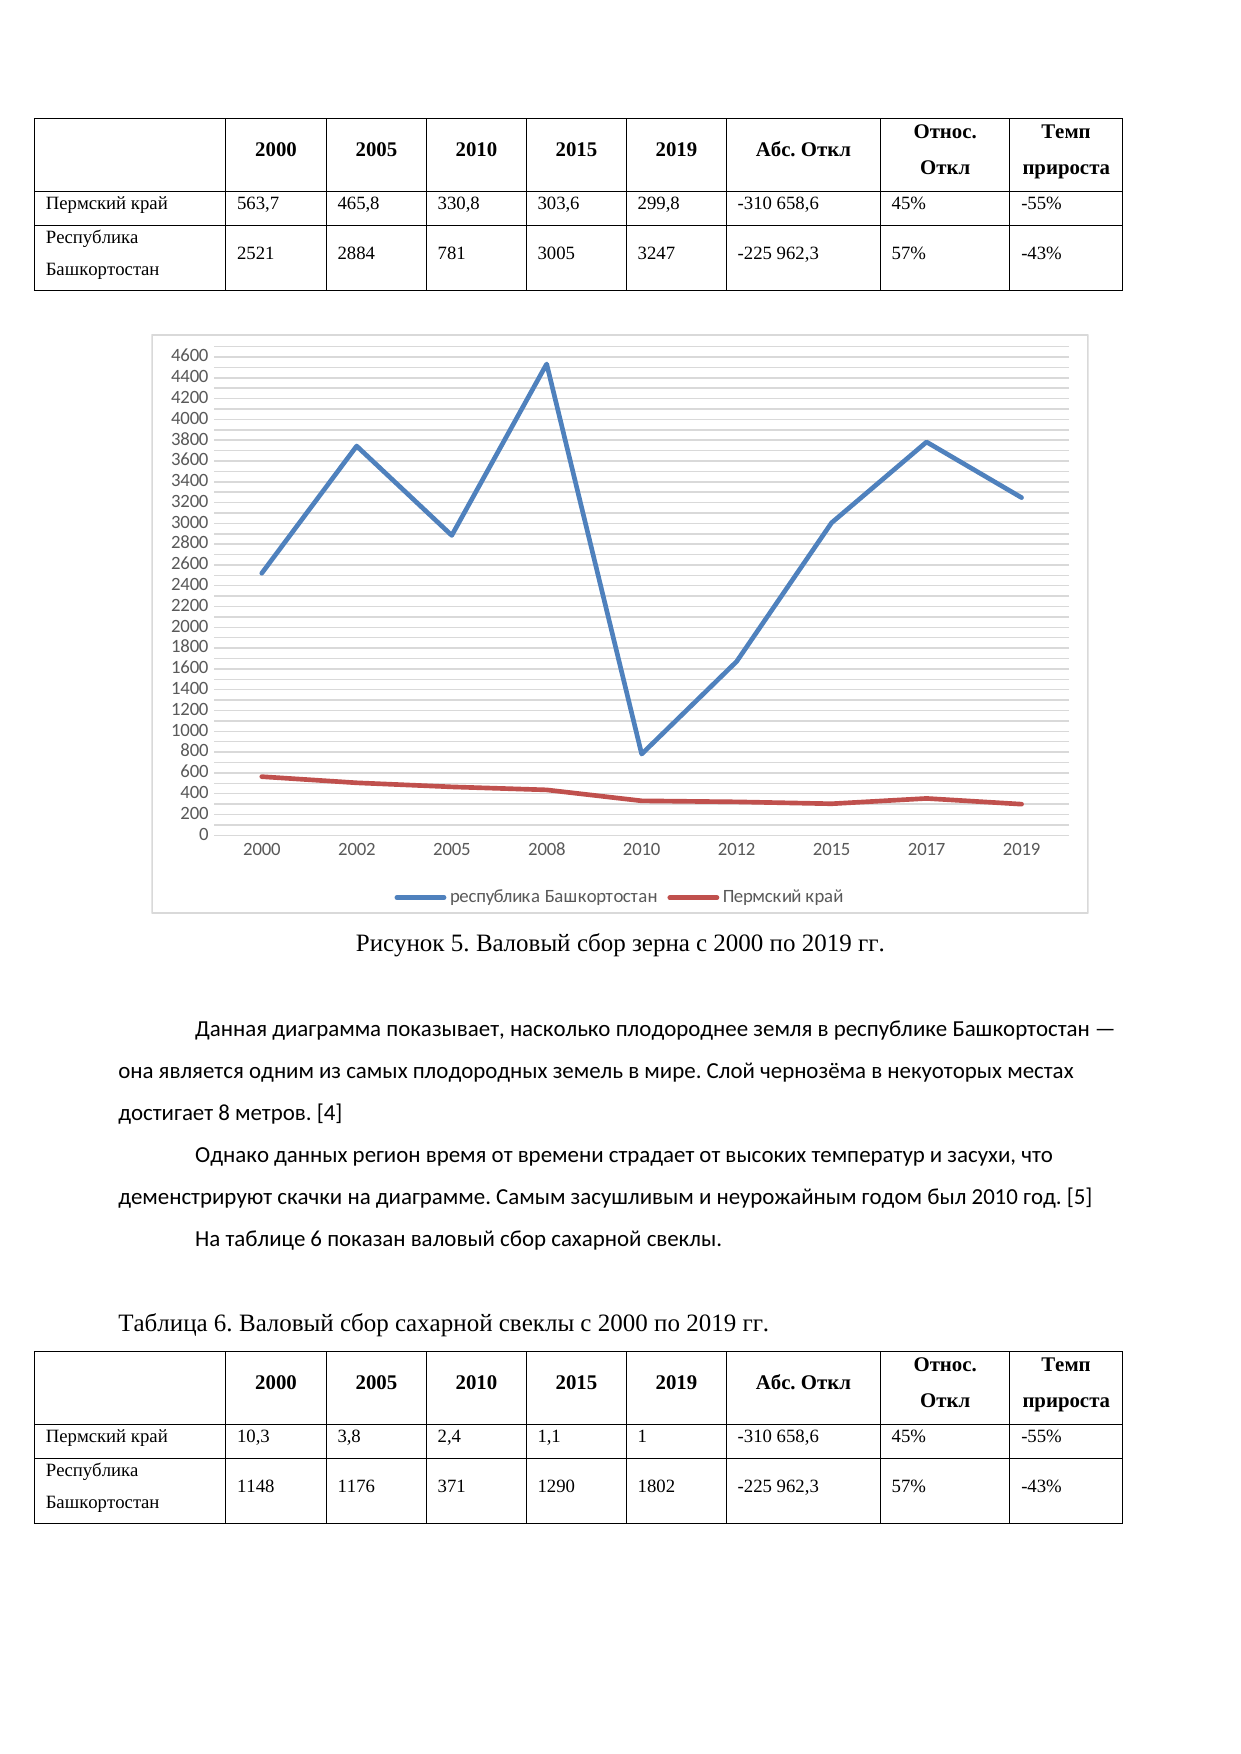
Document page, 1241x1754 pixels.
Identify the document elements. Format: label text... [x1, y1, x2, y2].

table_cell 57% [881, 226, 1009, 290]
table_header 2010 [427, 119, 526, 191]
table_cell -43% [1010, 1459, 1122, 1523]
table_cell 1802 [627, 1459, 726, 1523]
text Однако данных регион время от времени страдает от высоких температур и засухи, что деменстрируют скачки на диаграмме. Самым засушливым и неурожайным годом был 2010 год. [5] [118, 1140, 1122, 1210]
table_cell -225 962,3 [727, 1459, 880, 1523]
table_cell Республика Башкортостан [35, 226, 225, 290]
table_cell 10,3 [226, 1425, 326, 1458]
table_cell 2884 [327, 226, 426, 290]
table_cell 1 [627, 1425, 726, 1458]
table_cell -43% [1010, 226, 1122, 290]
table_cell 57% [881, 1459, 1009, 1523]
table_cell 1,1 [527, 1425, 626, 1458]
table_cell 465,8 [327, 192, 426, 224]
table_cell 2,4 [427, 1425, 526, 1458]
table_header 2000 [226, 1352, 326, 1424]
table_header 2005 [327, 119, 426, 191]
table_cell -310 658,6 [727, 192, 880, 224]
table_header 2005 [327, 1352, 426, 1424]
table_header [35, 1352, 225, 1424]
text Таблица 6. Валовый сбор сахарной свеклы с 2000 по 2019 гг. [118, 1308, 1122, 1337]
table_header Абс. Откл [727, 1352, 880, 1424]
table_cell Республика Башкортостан [35, 1459, 225, 1523]
text Рисунок 5. Валовый сбор зерна с 2000 по 2019 гг. [118, 928, 1122, 957]
table_cell 45% [881, 192, 1009, 224]
table_header 2000 [226, 119, 326, 191]
table_header 2015 [527, 119, 626, 191]
table_cell 1290 [527, 1459, 626, 1523]
table_header 2015 [527, 1352, 626, 1424]
table_header 2010 [427, 1352, 526, 1424]
table_cell -55% [1010, 1425, 1122, 1458]
table_cell -310 658,6 [727, 1425, 880, 1458]
table_cell 371 [427, 1459, 526, 1523]
table_header Темп прироста [1010, 1352, 1122, 1424]
table_cell 2521 [226, 226, 326, 290]
table_header Абс. Откл [727, 119, 880, 191]
text Данная диаграмма показывает, насколько плодороднее земля в республике Башкортостан — она является одним из самых плодородных земель в мире. Слой чернозёма в некуоторых местах достигает 8 метров. [4] [118, 1014, 1122, 1126]
table_cell 781 [427, 226, 526, 290]
table_header 2019 [627, 119, 726, 191]
table_cell -55% [1010, 192, 1122, 224]
table_cell Пермский край [35, 192, 225, 224]
table_cell 3,8 [327, 1425, 426, 1458]
table_header Темп прироста [1010, 119, 1122, 191]
table_header [35, 119, 225, 191]
table_header Относ. Откл [881, 1352, 1009, 1424]
table_cell 299,8 [627, 192, 726, 224]
table_header Относ. Откл [881, 119, 1009, 191]
table_cell 3247 [627, 226, 726, 290]
table_cell 3005 [527, 226, 626, 290]
table_cell 45% [881, 1425, 1009, 1458]
table_cell 303,6 [527, 192, 626, 224]
table_header 2019 [627, 1352, 726, 1424]
table_cell 1176 [327, 1459, 426, 1523]
table_cell -225 962,3 [727, 226, 880, 290]
table_cell Пермский край [35, 1425, 225, 1458]
table_cell 563,7 [226, 192, 326, 224]
table_cell 1148 [226, 1459, 326, 1523]
text На таблице 6 показан валовый сбор сахарной свеклы. [118, 1224, 1122, 1252]
table_cell 330,8 [427, 192, 526, 224]
